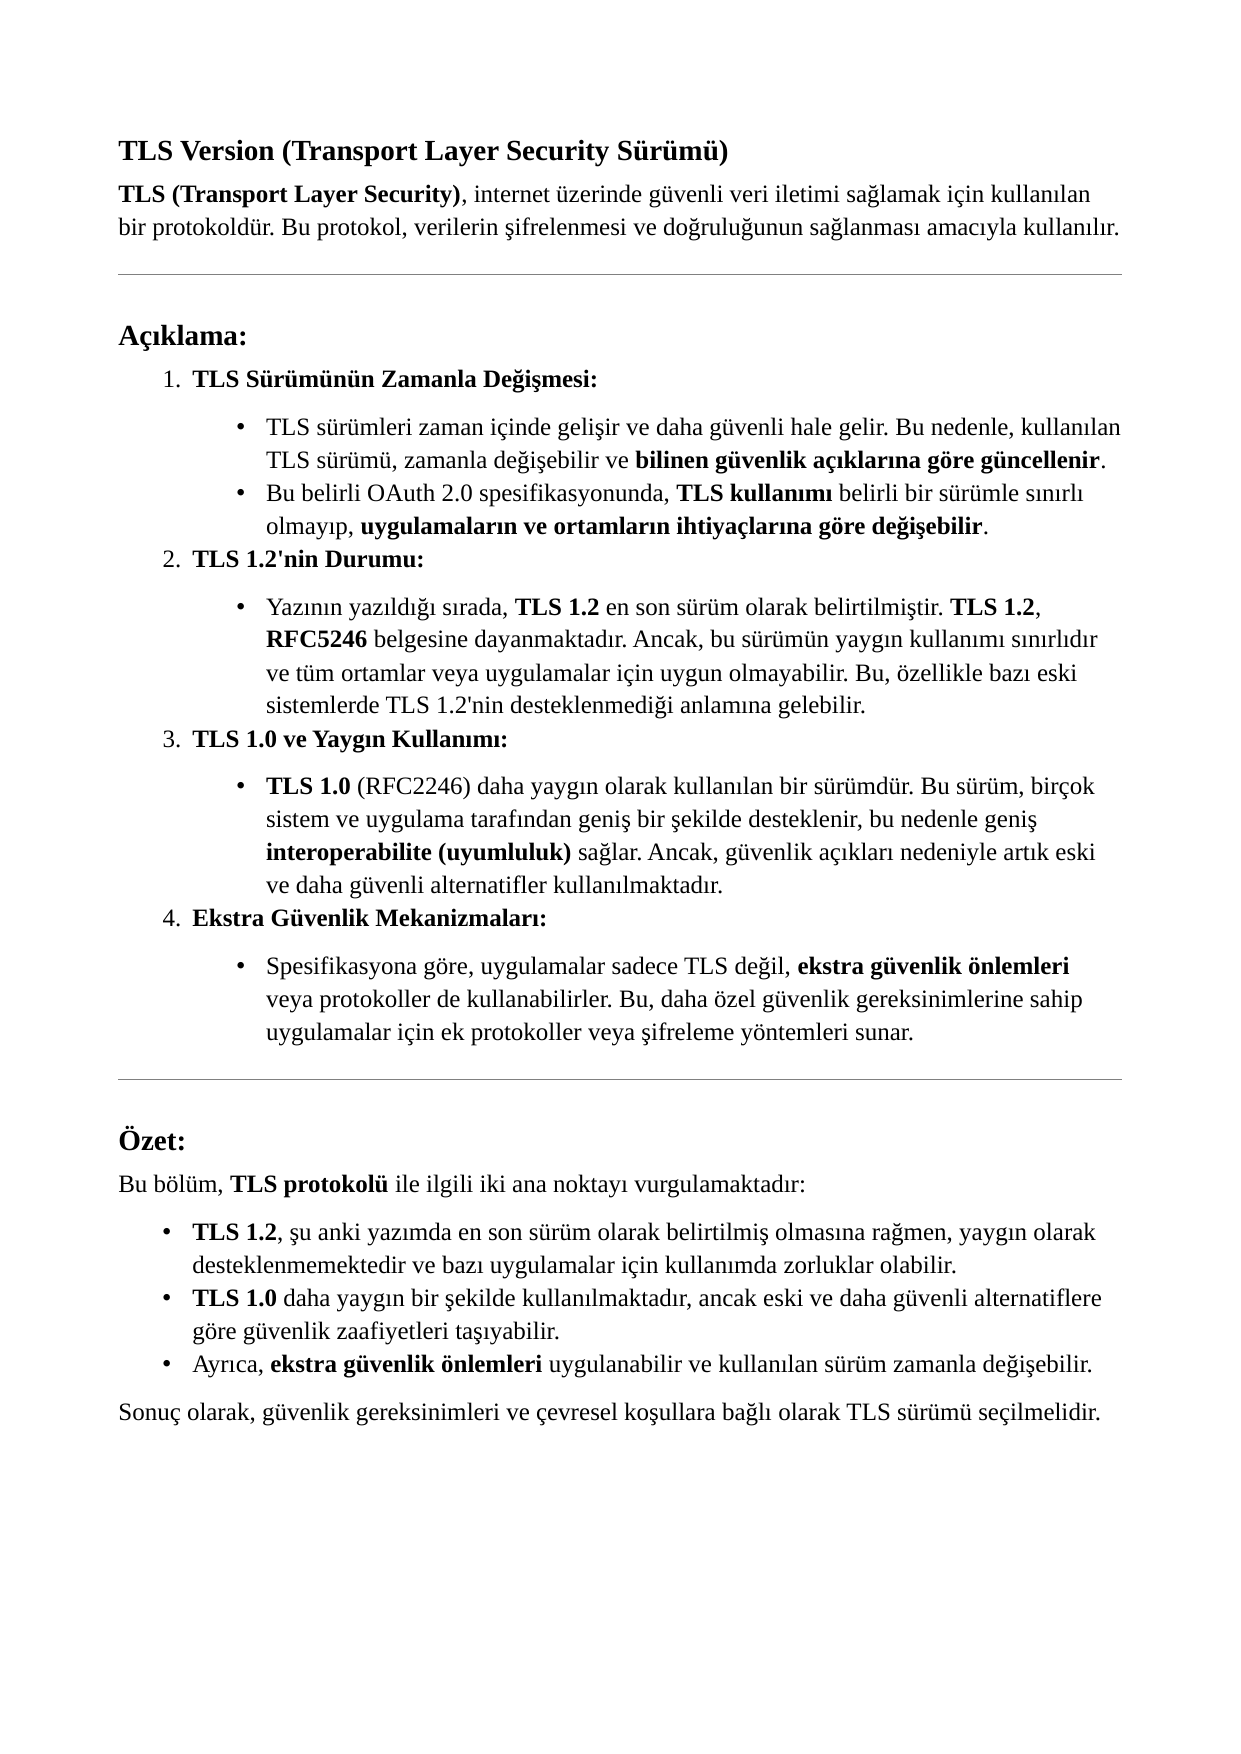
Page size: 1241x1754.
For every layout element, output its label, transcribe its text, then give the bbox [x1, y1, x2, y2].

list TLS sürümleri zaman içinde gelişir ve daha güvenli hale gelir. Bu nedenle, kullanılan TLS sürümü, zamanla değişebilir ve bilinen güvenlik açıklarına göre güncellenir. [236, 412, 1122, 474]
list TLS Sürümünün Zamanla Değişmesi: [162, 364, 1122, 393]
subtitle Özet: [118, 1123, 1122, 1157]
text Bu bölüm, TLS protokolü ile ilgili iki ana noktayı vurgulamaktadır: [118, 1169, 1122, 1198]
list Spesifikasyona göre, uygulamalar sadece TLS değil, ekstra güvenlik önlemleri veya protokoller de kullanabilirler. Bu, daha özel güvenlik gereksinimlerine sahip uygulamalar için ek protokoller veya şifreleme yöntemleri sunar. [236, 951, 1122, 1046]
list Ekstra Güvenlik Mekanizmaları: [162, 903, 1122, 932]
list TLS 1.0 ve Yaygın Kullanımı: [162, 724, 1122, 752]
list Ayrıca, ekstra güvenlik önlemleri uygulanabilir ve kullanılan sürüm zamanla değişebilir. [162, 1349, 1122, 1378]
subtitle Açıklama: [118, 318, 1122, 352]
list TLS 1.0 daha yaygın bir şekilde kullanılmaktadır, ancak eski ve daha güvenli alternatiflere göre güvenlik zaafiyetleri taşıyabilir. [162, 1283, 1122, 1345]
list TLS 1.0 (RFC2246) daha yaygın olarak kullanılan bir sürümdür. Bu sürüm, birçok sistem ve uygulama tarafından geniş bir şekilde desteklenir, bu nedenle geniş interoperabilite (uyumluluk) sağlar. Ancak, güvenlik açıkları nedeniyle artık eski ve daha güvenli alternatifler kullanılmaktadır. [236, 771, 1122, 899]
list Bu belirli OAuth 2.0 spesifikasyonunda, TLS kullanımı belirli bir sürümle sınırlı olmayıp, uygulamaların ve ortamların ihtiyaçlarına göre değişebilir. [236, 478, 1122, 540]
subtitle TLS Version (Transport Layer Security Sürümü) [118, 133, 1122, 166]
text Sonuç olarak, güvenlik gereksinimleri ve çevresel koşullara bağlı olarak TLS sürümü seçilmelidir. [118, 1397, 1122, 1426]
list Yazının yazıldığı sırada, TLS 1.2 en son sürüm olarak belirtilmiştir. TLS 1.2, RFC5246 belgesine dayanmaktadır. Ancak, bu sürümün yaygın kullanımı sınırlıdır ve tüm ortamlar veya uygulamalar için uygun olmayabilir. Bu, özellikle bazı eski sistemlerde TLS 1.2'nin desteklenmediği anlamına gelebilir. [236, 592, 1122, 719]
text TLS (Transport Layer Security), internet üzerinde güvenli veri iletimi sağlamak için kullanılan bir protokoldür. Bu protokol, verilerin şifrelenmesi ve doğruluğunun sağlanması amacıyla kullanılır. [118, 179, 1122, 241]
list TLS 1.2'nin Durumu: [162, 544, 1122, 573]
list TLS 1.2, şu anki yazımda en son sürüm olarak belirtilmiş olmasına rağmen, yaygın olarak desteklenmemektedir ve bazı uygulamalar için kullanımda zorluklar olabilir. [162, 1217, 1122, 1279]
